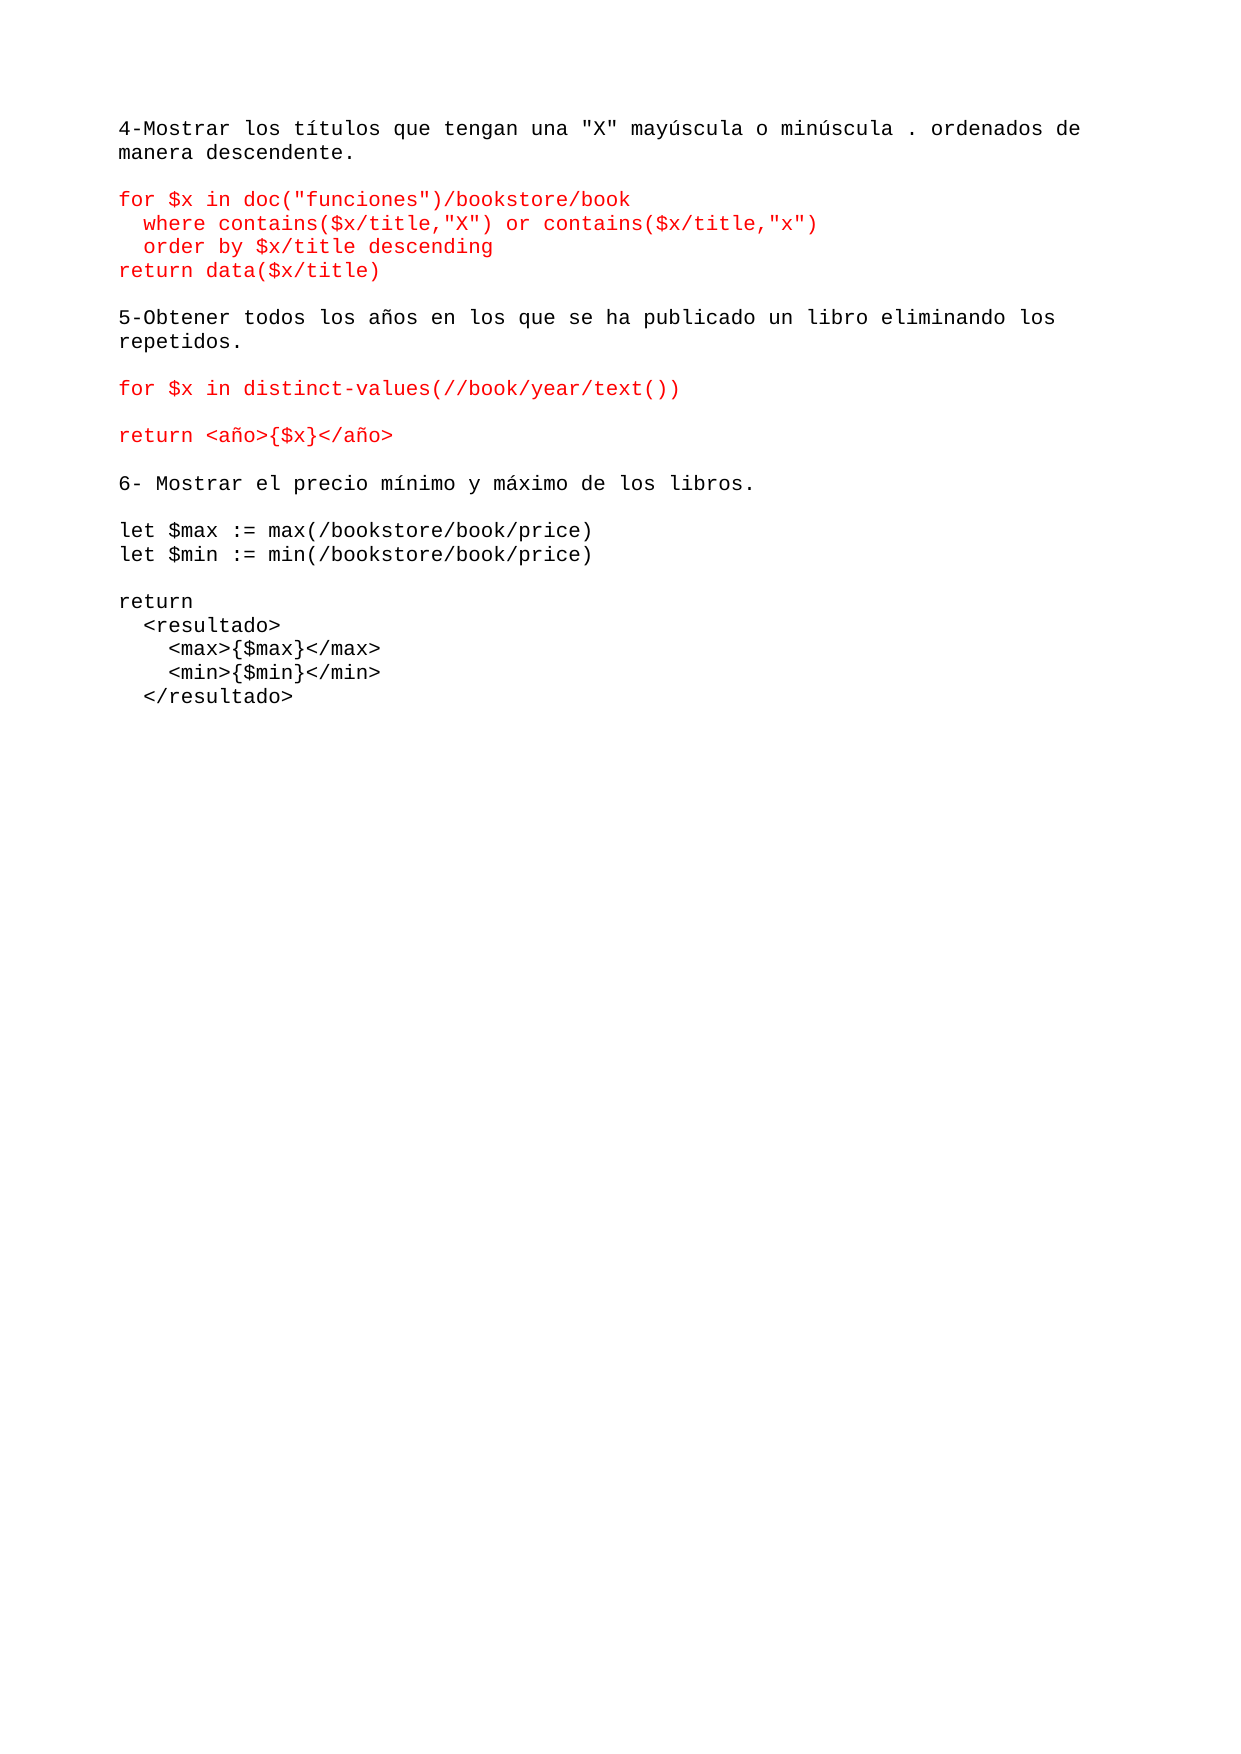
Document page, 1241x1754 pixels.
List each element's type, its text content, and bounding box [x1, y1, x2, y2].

text let $max := max(/bookstore/book/price) [118, 520, 1122, 544]
text return data($x/title) [118, 260, 1122, 284]
text 4-Mostrar los títulos que tengan una "X" mayúscula o minúscula . ordenados de manera descendente. [118, 118, 1122, 165]
text return [118, 591, 1122, 615]
text return <año>{$x}</año> [118, 426, 1122, 449]
text where contains($x/title,"X") or contains($x/title,"x") [118, 213, 1122, 236]
text <max>{$max}</max> [118, 638, 1122, 662]
text for $x in doc("funciones")/bookstore/book [118, 189, 1122, 213]
text <min>{$min}</min> [118, 662, 1122, 686]
text let $min := min(/bookstore/book/price) [118, 544, 1122, 567]
text 5-Obtener todos los años en los que se ha publicado un libro eliminando los repetidos. [118, 307, 1122, 354]
text 6- Mostrar el precio mínimo y máximo de los libros. [118, 473, 1122, 496]
text </resultado> [118, 686, 1122, 709]
text order by $x/title descending [118, 236, 1122, 260]
text for $x in distinct-values(//book/year/text()) [118, 378, 1122, 402]
text <resultado> [118, 615, 1122, 638]
